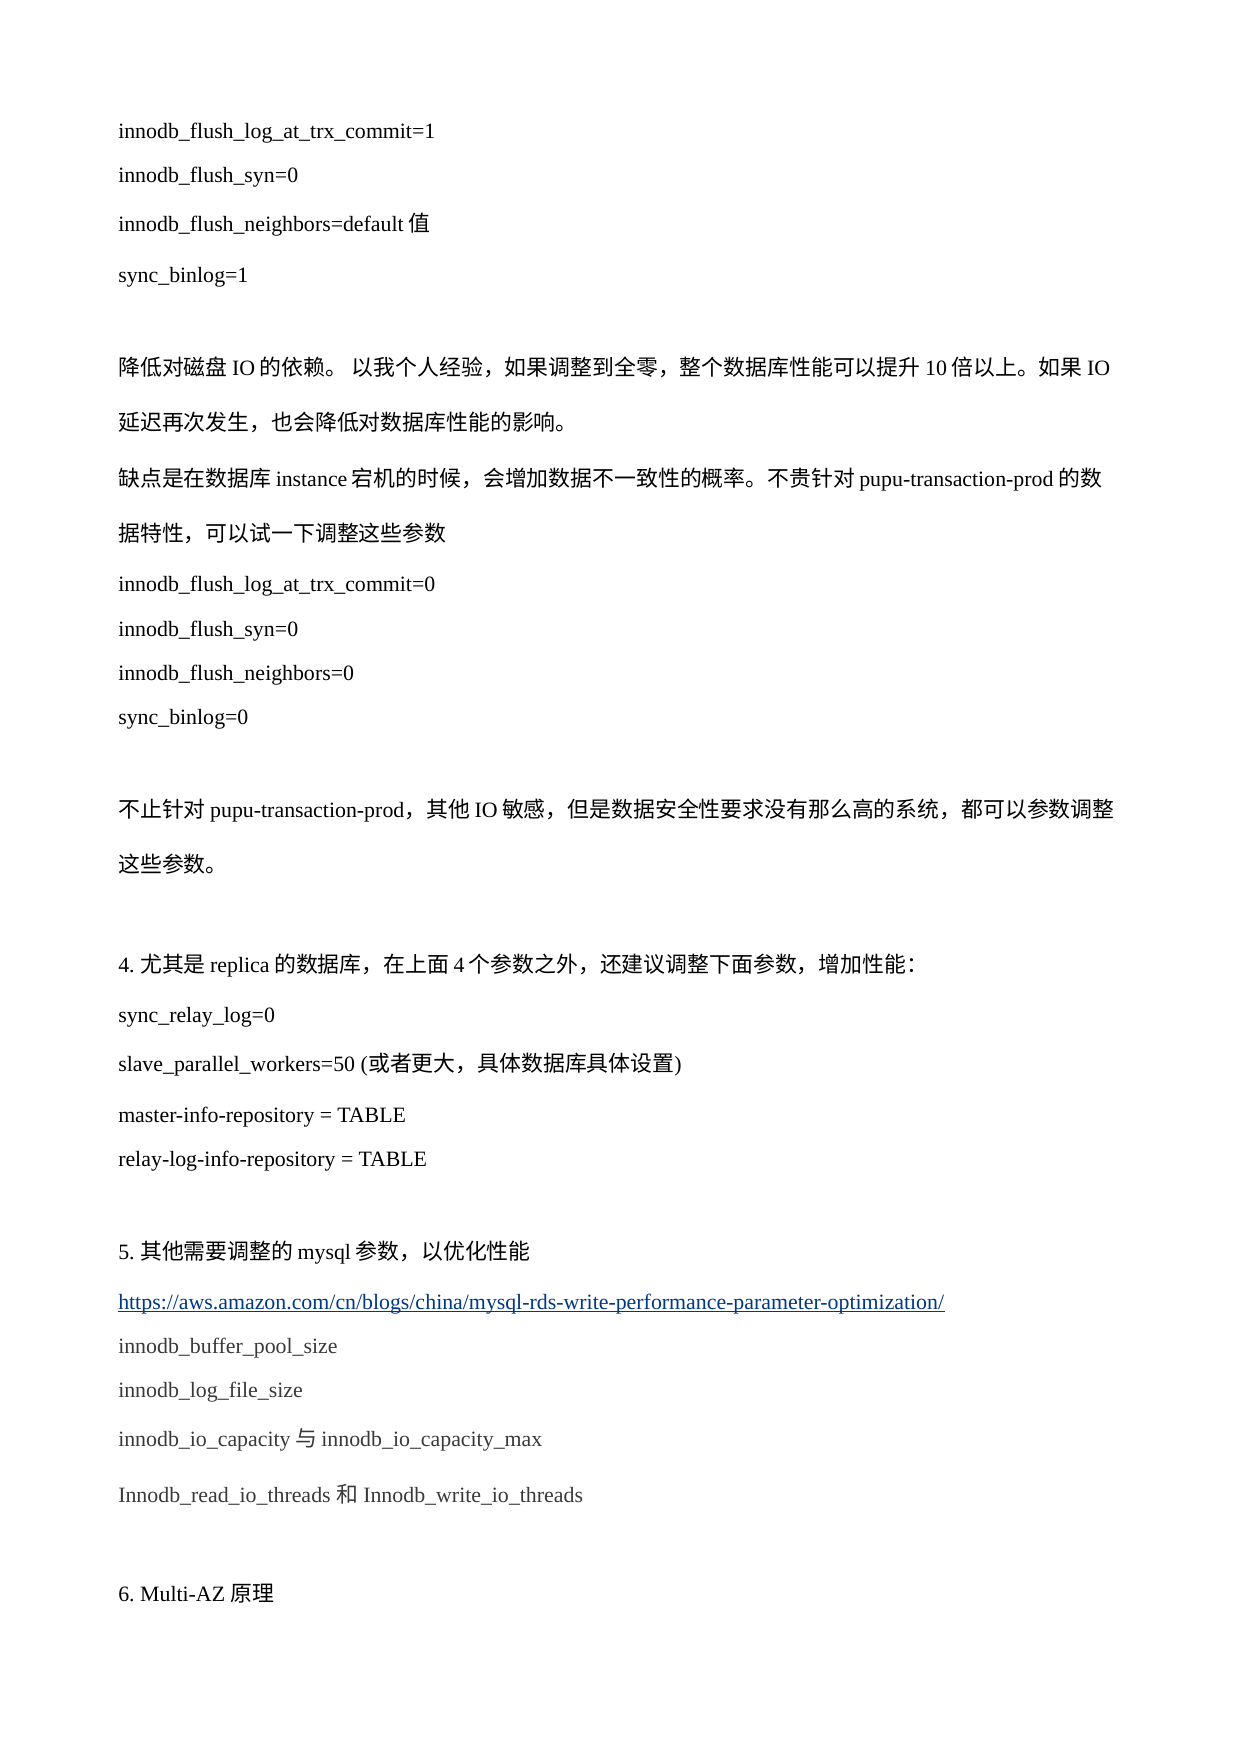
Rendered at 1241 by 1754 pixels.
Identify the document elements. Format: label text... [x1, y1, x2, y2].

text innodb_flush_neighbors=default值 [118, 206, 1122, 238]
text innodb_log_file_size [118, 1377, 1122, 1402]
text innodb_buffer_pool_size [118, 1333, 1122, 1358]
text Innodb_read_io_threads 和 Innodb_write_io_threads [118, 1477, 1122, 1508]
text innodb_flush_log_at_trx_commit=0 [118, 571, 1122, 597]
text sync_binlog=0 [118, 704, 1122, 729]
text master-info-repository = TABLE [118, 1102, 1122, 1127]
text innodb_io_capacity与innodb_io_capacity_max [118, 1421, 1122, 1453]
text 4. 尤其是replica的数据库，在上面4个参数之外，还建议调整下面参数，增加性能： [118, 947, 1122, 978]
text sync_relay_log=0 [118, 1002, 1122, 1027]
text 6. Multi-AZ 原理 [118, 1576, 1122, 1608]
text 5. 其他需要调整的mysql参数，以优化性能 [118, 1234, 1122, 1265]
text innodb_flush_syn=0 [118, 616, 1122, 641]
text 不止针对pupu-transaction-prod，其他IO敏感，但是数据安全性要求没有那么高的系统，都可以参数调整这些参数。 [118, 792, 1122, 879]
text sync_binlog=1 [118, 262, 1122, 287]
text relay-log-info-repository = TABLE [118, 1146, 1122, 1171]
text slave_parallel_workers=50 (或者更大，具体数据库具体设置) [118, 1046, 1122, 1078]
text innodb_flush_log_at_trx_commit=1 [118, 118, 1122, 143]
text innodb_flush_syn=0 [118, 162, 1122, 187]
text 缺点是在数据库instance宕机的时候，会增加数据不一致性的概率。不贵针对pupu-transaction-prod的数据特性，可以试一下调整这些参数 [118, 461, 1122, 548]
text https://aws.amazon.com/cn/blogs/china/mysql-rds-write-performance-parameter-optimization/ [118, 1289, 1122, 1314]
text innodb_flush_neighbors=0 [118, 659, 1122, 685]
text 降低对磁盘IO的依赖。 以我个人经验，如果调整到全零，整个数据库性能可以提升10倍以上。如果IO延迟再次发生，也会降低对数据库性能的影响。 [118, 350, 1122, 437]
